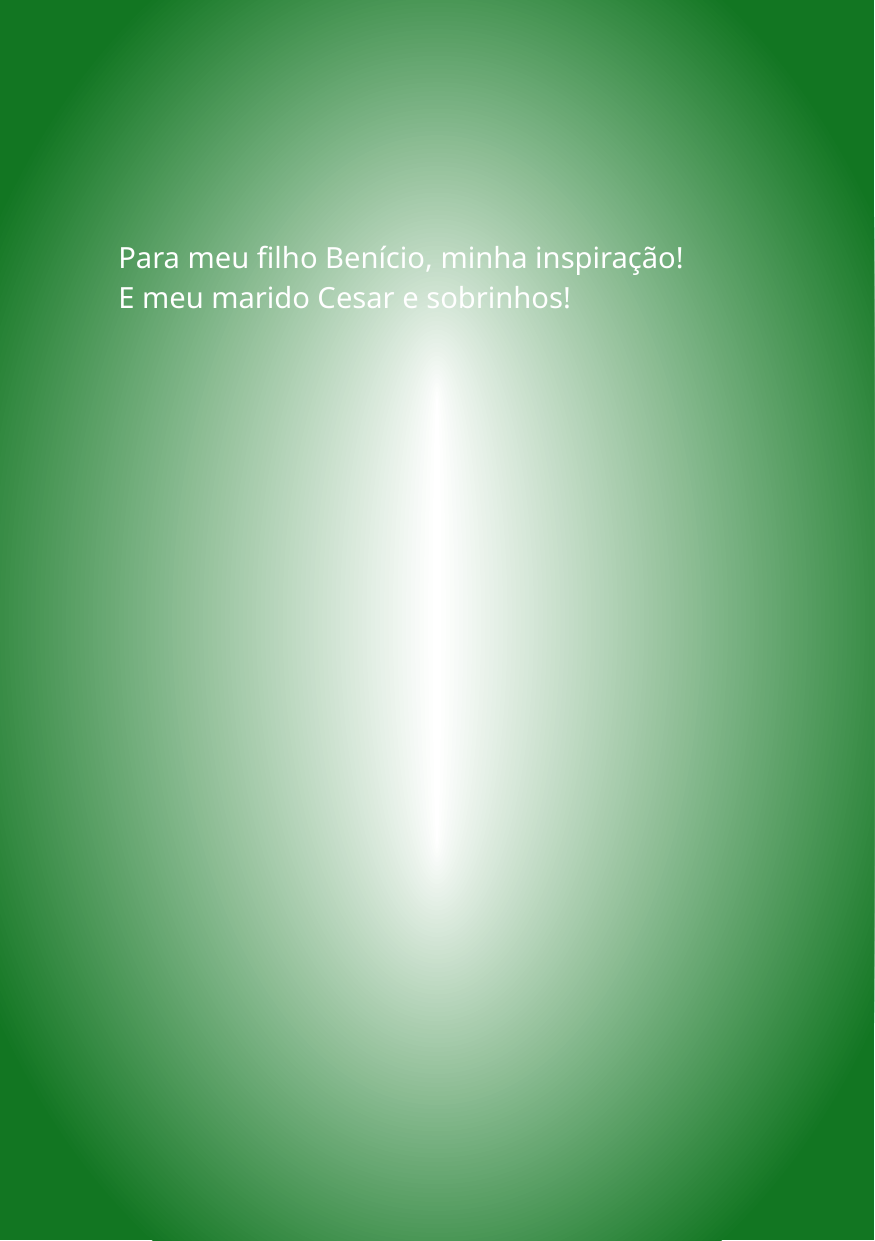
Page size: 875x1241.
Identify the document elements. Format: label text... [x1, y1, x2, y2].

text E meu marido Cesar e sobrinhos! [118, 277, 756, 317]
text Para meu filho Benício, minha inspiração! [118, 237, 756, 277]
